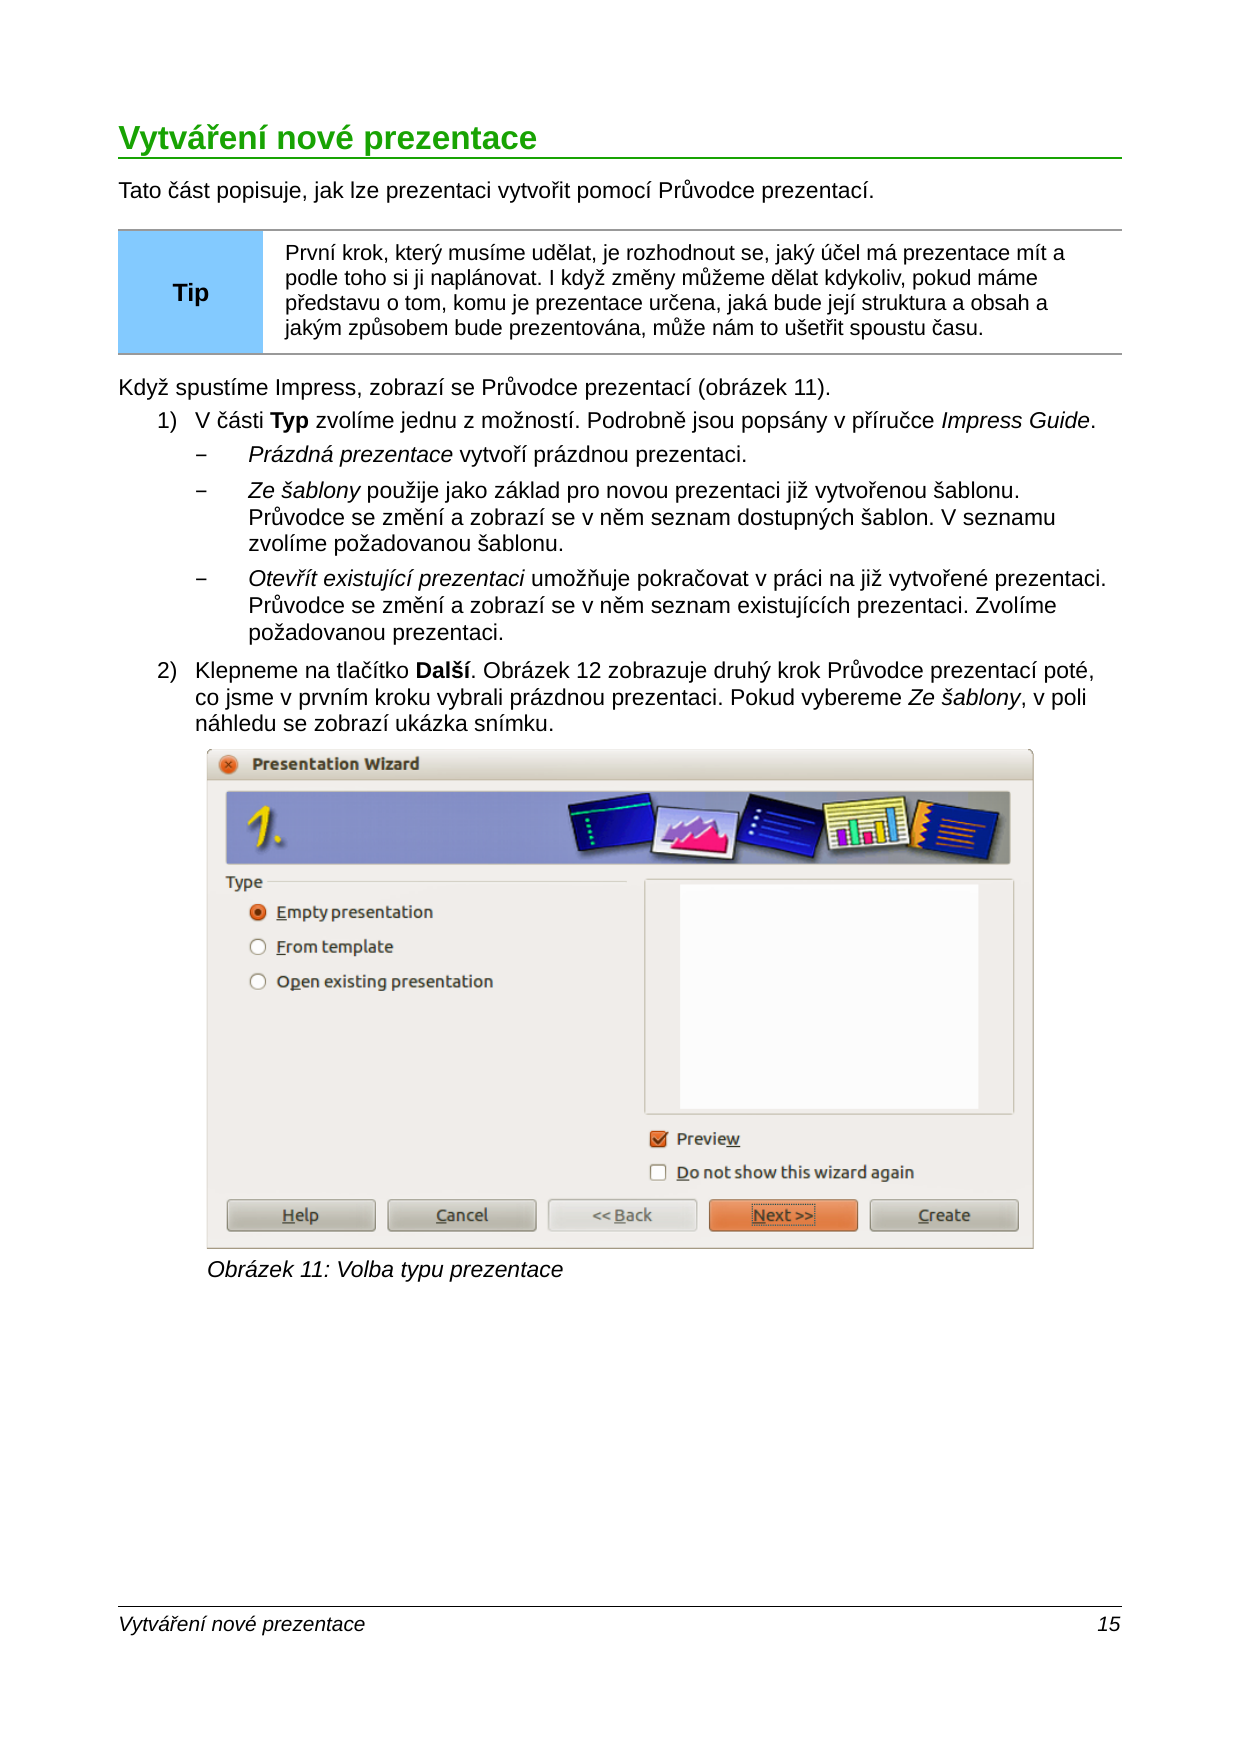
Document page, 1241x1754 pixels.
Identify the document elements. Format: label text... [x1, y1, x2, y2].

text Tato část popisuje, jak lze prezentaci vytvořit pomocí Průvodce prezentací. [118, 177, 1122, 204]
subtitle Vytváření nové prezentace [118, 118, 1122, 157]
list Klepneme na tlačítko Další. Obrázek 12 zobrazuje druhý krok Průvodce prezentací poté, co jsme v prvním kroku vybrali prázdnou prezentaci. Pokud vybereme Ze šablony, v poli náhledu se zobrazí ukázka snímku. [177, 657, 1122, 736]
table_header První krok, který musíme udělat, je rozhodnout se, jaký účel má prezentace mít a podle toho si ji naplánovat. I když změny můžeme dělat kdykoliv, pokud máme představu o tom, komu je prezentace určena, jaká bude její struktura a obsah a jakým způsobem bude prezentována, může nám to ušetřit spoustu času. [264, 231, 1122, 353]
list Ze šablony použije jako základ pro novou prezentaci již vytvořenou šablonu. Průvodce se změní a zobrazí se v něm seznam dostupných šablon. V seznamu zvolíme požadovanou šablonu. [195, 475, 1122, 557]
picture [206, 749, 1034, 1249]
text Obrázek 11: Volba typu prezentace [207, 1256, 1033, 1282]
list Když spustíme Impress, zobrazí se Průvodce prezentací (obrázek 11). [118, 374, 1122, 400]
list Otevřít existující prezentaci umožňuje pokračovat v práci na již vytvořené prezentaci. Průvodce se změní a zobrazí se v něm seznam existujících prezentaci. Zvolíme požadovanou prezentaci. [195, 563, 1122, 645]
list Prázdná prezentace vytvoří prázdnou prezentaci. [195, 439, 1122, 469]
table_header Tip [118, 231, 263, 353]
list V části Typ zvolíme jednu z možností. Podrobně jsou popsány v příručce Impress Guide. [177, 407, 1122, 433]
